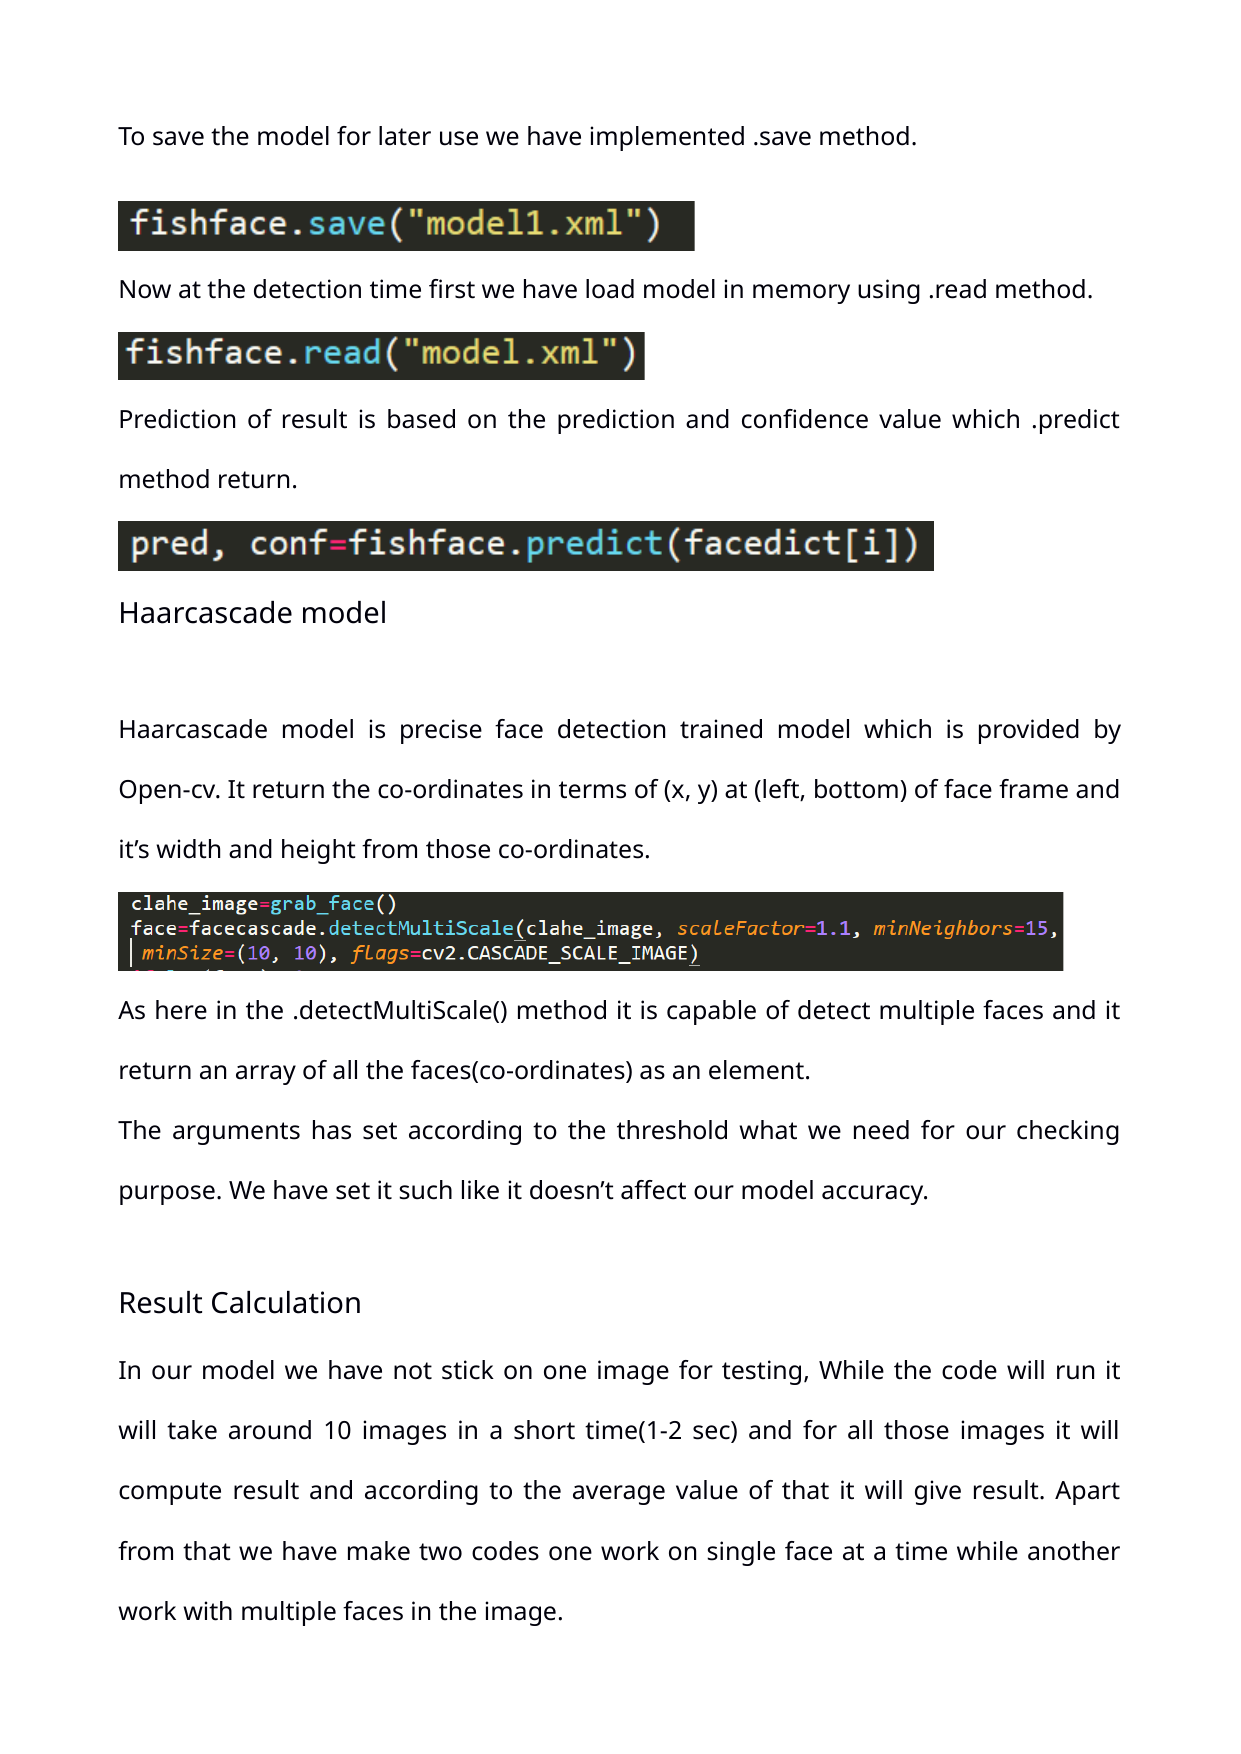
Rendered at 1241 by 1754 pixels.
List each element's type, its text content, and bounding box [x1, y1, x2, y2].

text Haarcascade model is precise face detection trained model which is provided by Open-cv. It return the co-ordinates in terms of (x, y) at (left, bottom) of face frame and it’s width and height from those co-ordinates. [118, 712, 1122, 866]
text Now at the detection time first we have load model in memory using .read method. [118, 272, 1122, 306]
text In our model we have not stick on one image for testing, While the code will run it will take around 10 images in a short time(1-2 sec) and for all those images it will compute result and according to the average value of that it will give result. Apart from that we have make two codes one work on single face at a time while another work with multiple faces in the image. [118, 1352, 1122, 1627]
text As here in the .detectMultiScale() method it is capable of detect multiple faces and it return an array of all the faces(co-ordinates) as an element. [118, 992, 1122, 1087]
text Haarcascade model [118, 592, 1122, 632]
text Result Calculation [118, 1282, 1122, 1322]
text Prediction of result is based on the prediction and confidence value which .predict method return. [118, 401, 1122, 496]
text The arguments has set according to the threshold what we need for our checking purpose. We have set it such like it doesn’t affect our model accuracy. [118, 1113, 1122, 1207]
text To save the model for later use we have implemented .save method. [118, 118, 1122, 152]
